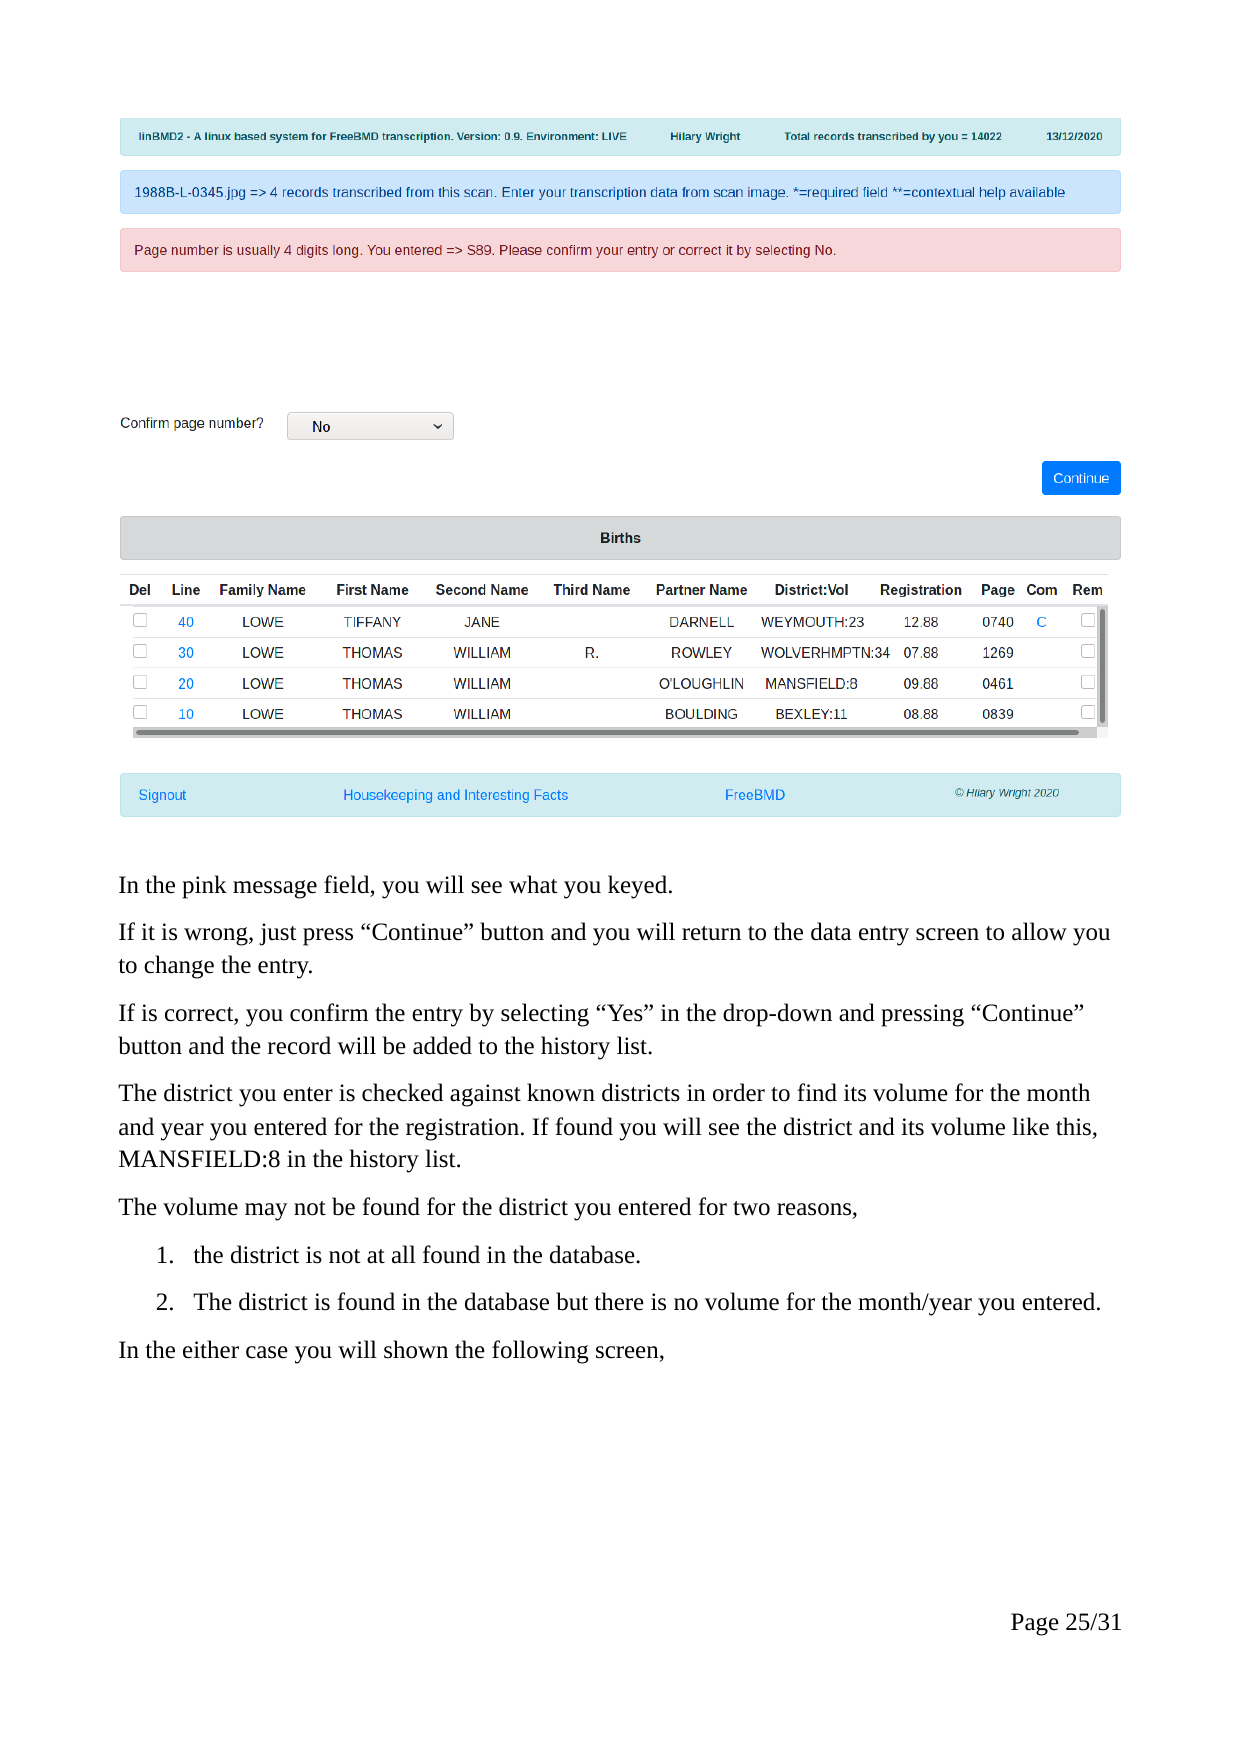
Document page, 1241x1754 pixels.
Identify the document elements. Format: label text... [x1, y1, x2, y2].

text The volume may not be found for the district you entered for two reasons, [118, 1192, 1122, 1221]
text If is correct, you confirm the entry by selecting “Yes” in the drop-down and pressing “Continue” button and the record will be added to the history list. [118, 998, 1122, 1060]
text In the either case you will shown the following screen, [118, 1335, 1122, 1364]
text The district you enter is checked against known districts in order to find its volume for the month and year you entered for the registration. If found you will see the district and its volume like this, MANSFIELD:8 in the history list. [118, 1078, 1122, 1173]
text In the pink message field, you will see what you keyed. [118, 870, 1122, 898]
text If it is wrong, just press “Continue” button and you will return to the data entry screen to allow you to change the entry. [118, 917, 1122, 979]
picture [118, 118, 1123, 818]
list the district is not at all found in the database. [156, 1240, 1122, 1268]
list The district is found in the database but there is no volume for the month/year you entered. [156, 1287, 1122, 1316]
